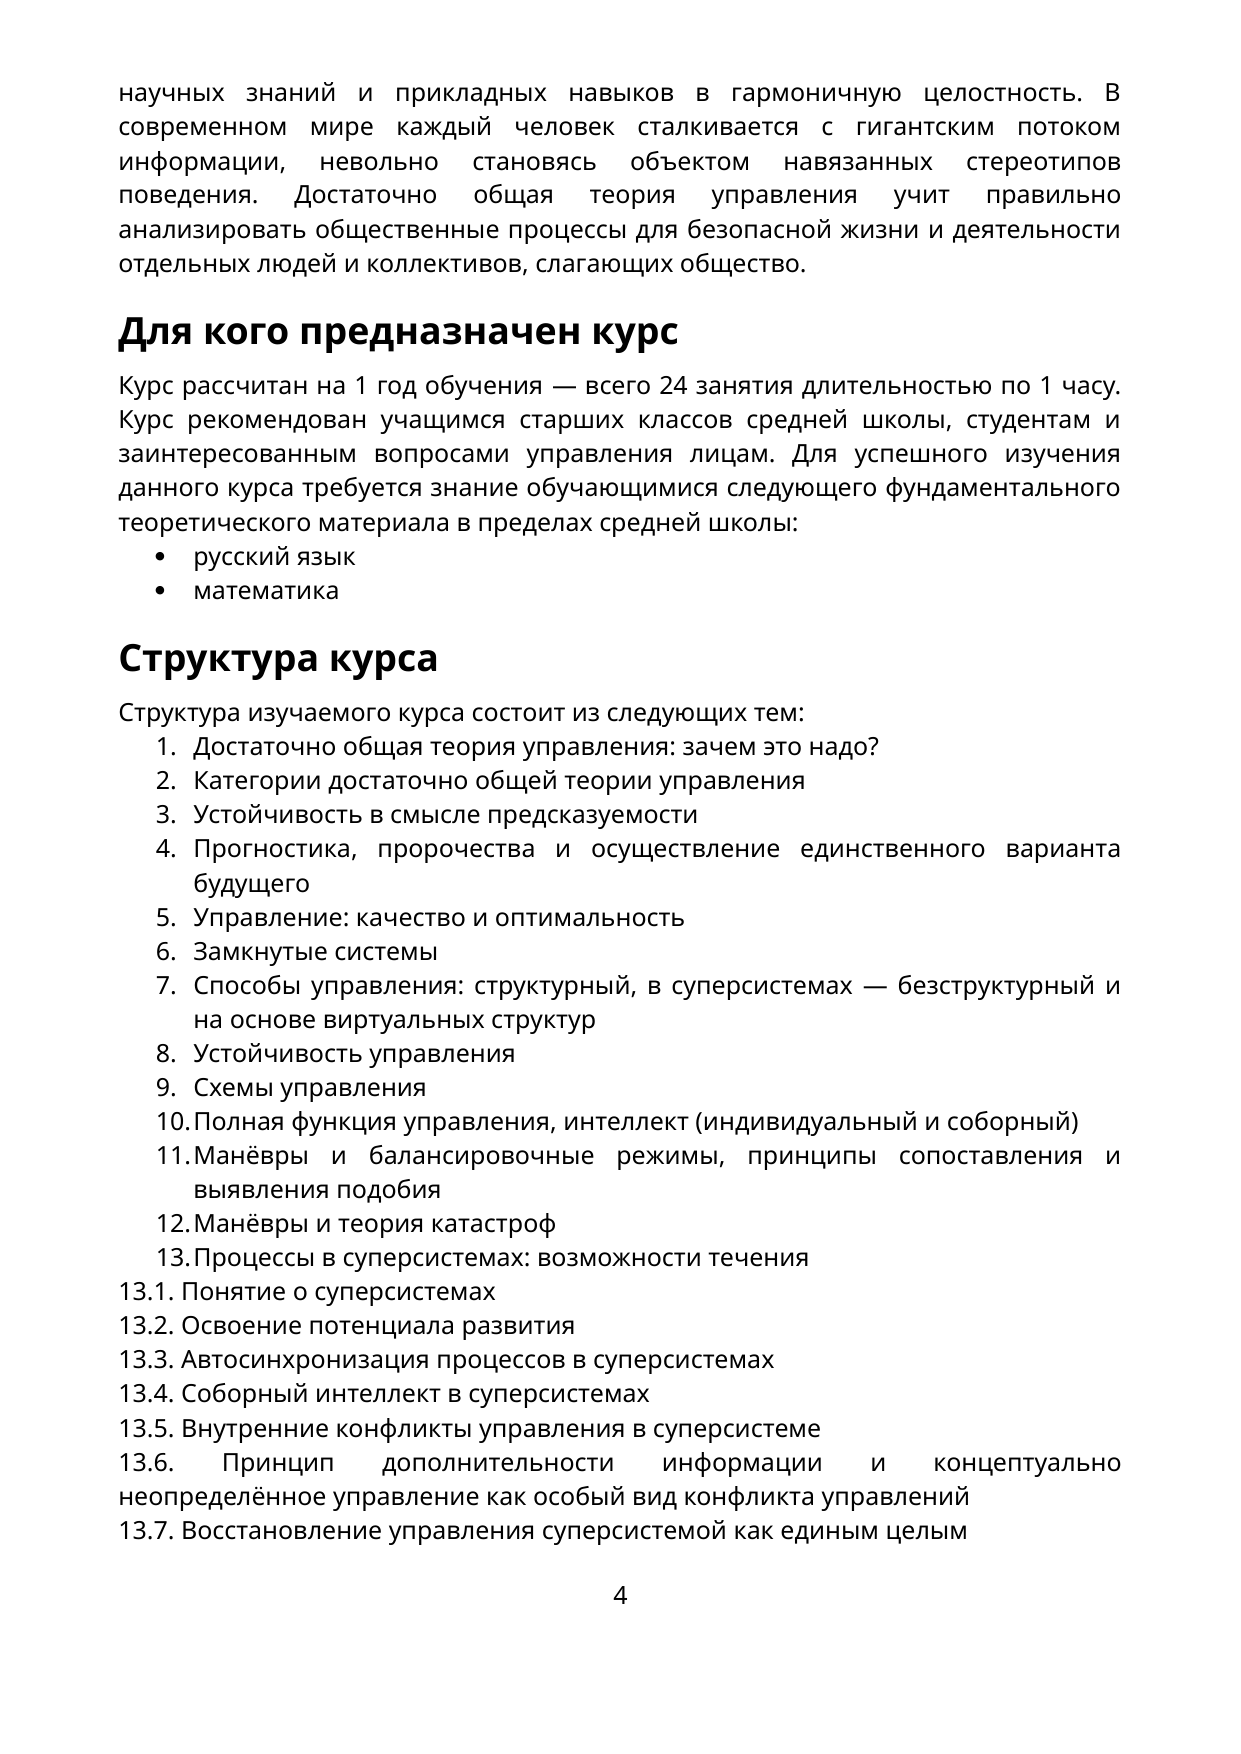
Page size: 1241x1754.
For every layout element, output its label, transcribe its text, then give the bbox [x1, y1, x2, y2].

list Устойчивость в смысле предсказуемости [156, 797, 1122, 831]
list Манёвры и балансировочные режимы, принципы сопоставления и выявления подобия [156, 1138, 1122, 1206]
list Для кого предназначен курс [118, 304, 1122, 355]
text Структура изучаемого курса состоит из следующих тем: [118, 695, 1122, 729]
text 13.6. Принцип дополнительности информации и концептуально неопределённое управление как особый вид конфликта управлений [118, 1444, 1122, 1512]
list Структура курса [118, 631, 1122, 682]
list Достаточно общая теория управления: зачем это надо? [156, 729, 1122, 763]
list Манёвры и теория катастроф [156, 1206, 1122, 1240]
text 13.3. Автосинхронизация процессов в суперсистемах [118, 1342, 1122, 1376]
text 13.4. Соборный интеллект в суперсистемах [118, 1376, 1122, 1410]
list Схемы управления [156, 1069, 1122, 1104]
list русский язык [156, 538, 1122, 572]
list Прогностика, пророчества и осуществление единственного варианта будущего [156, 831, 1122, 899]
text 13.1. Понятие о суперсистемах [118, 1274, 1122, 1308]
text 13.5. Внутренние конфликты управления в суперсистеме [118, 1410, 1122, 1444]
text Курс рассчитан на 1 год обучения — всего 24 занятия длительностью по 1 часу. Курс рекомендован учащимся старших классов средней школы, студентам и заинтересованным вопросами управления лицам. Для успешного изучения данного курса требуется знание обучающимися следующего фундаментального теоретического материала в пределах средней школы: [118, 368, 1122, 538]
text 13.7. Восстановление управления суперсистемой как единым целым [118, 1512, 1122, 1546]
text 13.2. Освоение потенциала развития [118, 1308, 1122, 1342]
list Управление: качество и оптимальность [156, 899, 1122, 933]
list Устойчивость управления [156, 1036, 1122, 1069]
list Процессы в суперсистемах: возможности течения [156, 1240, 1122, 1274]
list математика [156, 572, 1122, 606]
list Способы управления: структурный, в суперсистемах — безструктурный и на основе виртуальных структур [156, 967, 1122, 1036]
text научных знаний и прикладных навыков в гармоничную целостность. В современном мире каждый человек сталкивается с гигантским потоком информации, невольно становясь объектом навязанных стереотипов поведения. Достаточно общая теория управления учит правильно анализировать общественные процессы для безопасной жизни и деятельности отдельных людей и коллективов, слагающих общество. [118, 75, 1122, 279]
list Полная функция управления, интеллект (индивидуальный и соборный) [156, 1104, 1122, 1138]
list Категории достаточно общей теории управления [156, 763, 1122, 797]
list Замкнутые системы [156, 933, 1122, 967]
